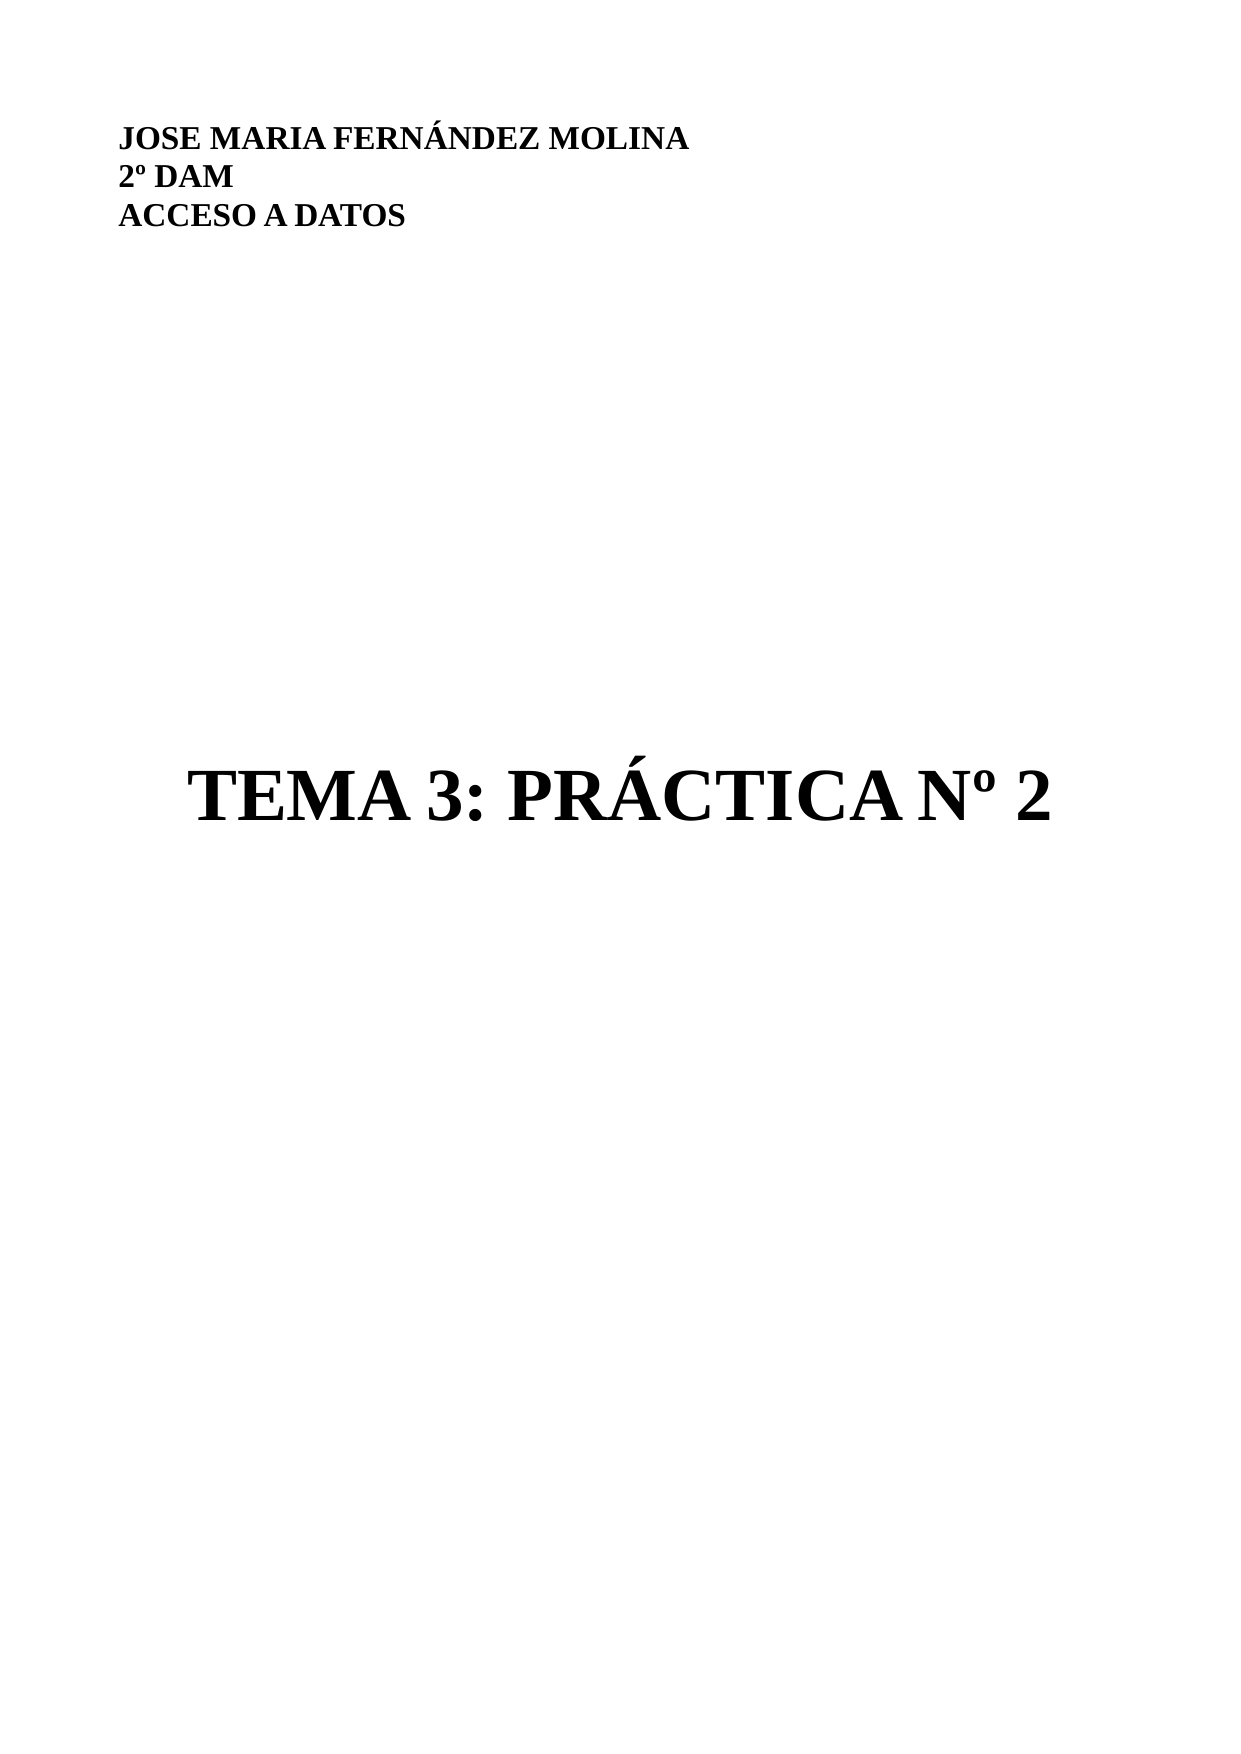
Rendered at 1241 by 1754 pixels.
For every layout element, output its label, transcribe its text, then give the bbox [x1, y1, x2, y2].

text 2º DAM [118, 156, 1122, 195]
text ACCESO A DATOS [118, 195, 1122, 233]
text JOSE MARIA FERNÁNDEZ MOLINA [118, 118, 1122, 156]
text TEMA 3: PRÁCTICA Nº 2 [118, 751, 1122, 837]
